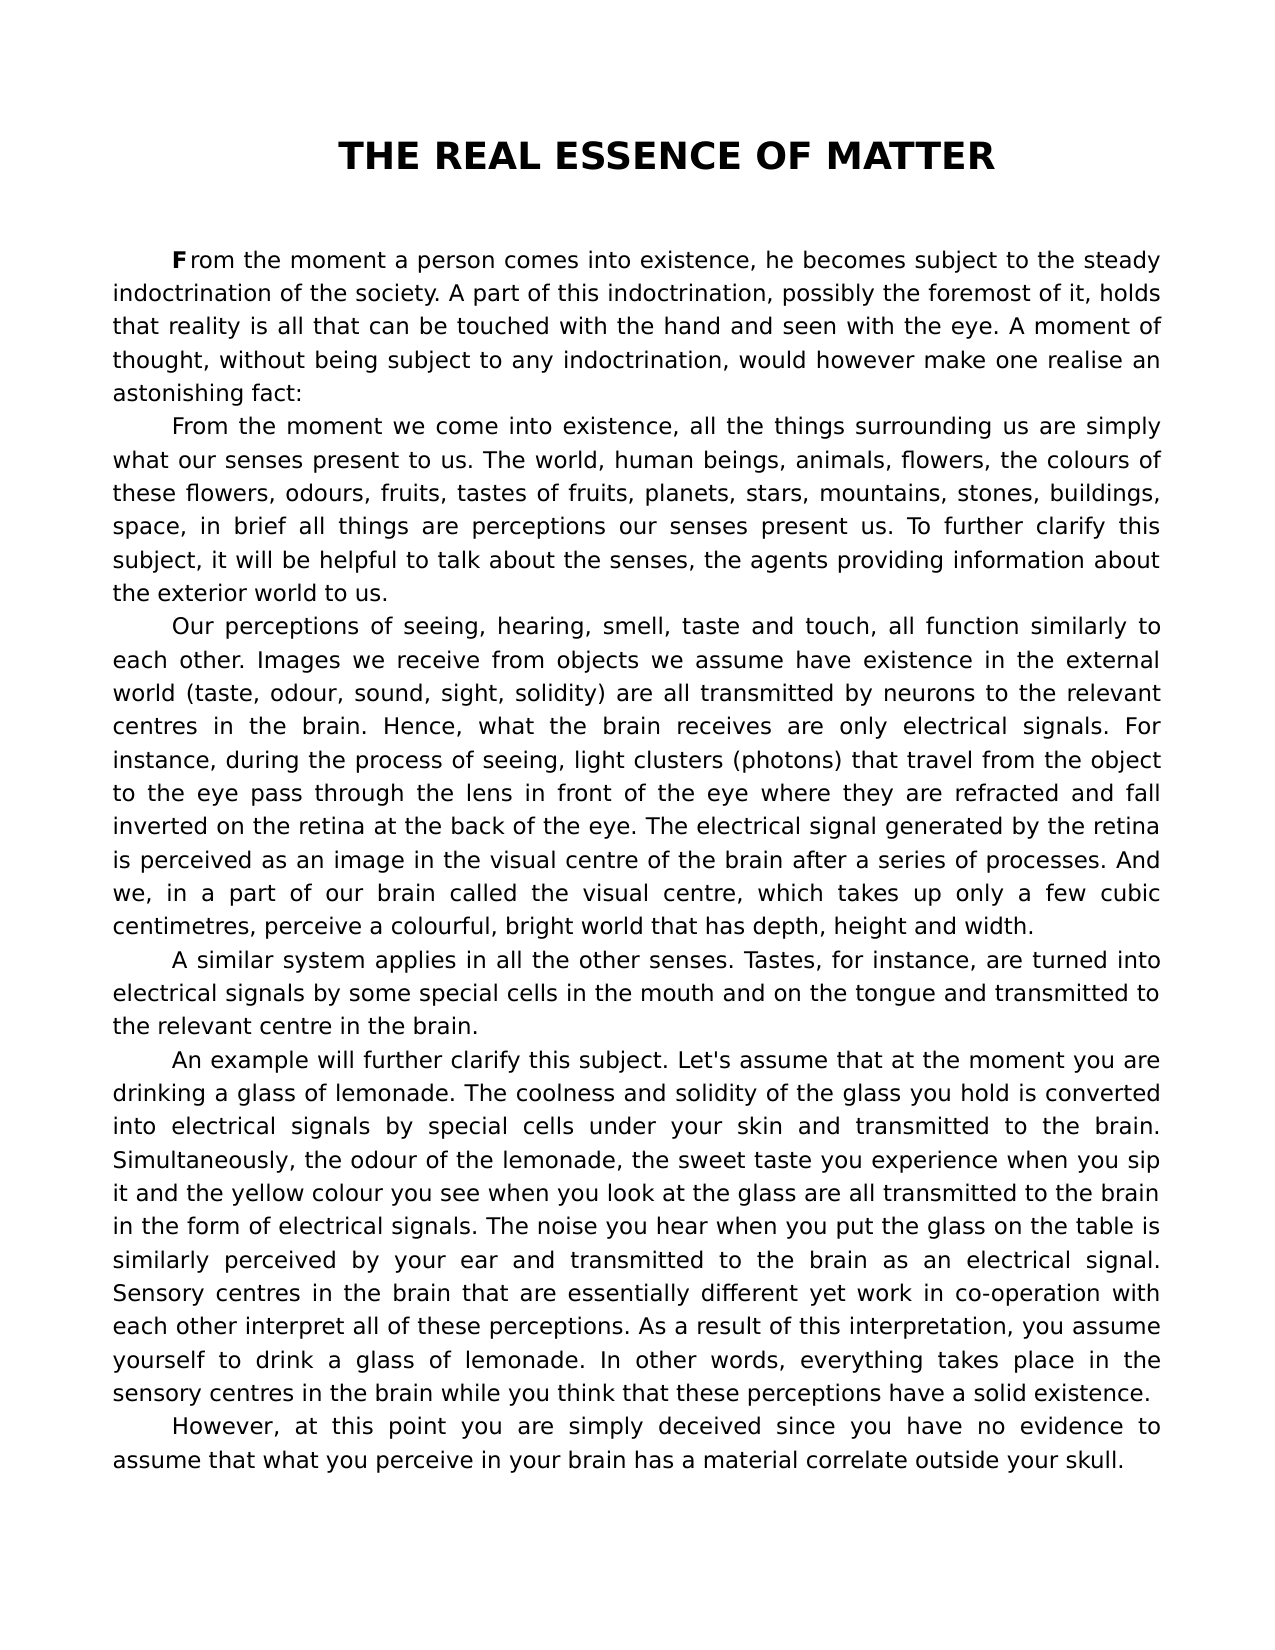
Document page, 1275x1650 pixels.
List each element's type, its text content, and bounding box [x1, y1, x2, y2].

text From the moment a person comes into existence, he becomes subject to the steady indoctrination of the society. A part of this indoctrination, possibly the foremost of it, holds that reality is all that can be touched with the hand and seen with the eye. A moment of thought, without being subject to any indoctrination, would however make one realise an astonishing fact: [112, 241, 1162, 408]
text From the moment we come into existence, all the things surrounding us are simply what our senses present to us. The world, human beings, animals, flowers, the colours of these flowers, odours, fruits, tastes of fruits, planets, stars, mountains, stones, buildings, space, in brief all things are perceptions our senses present us. To further clarify this subject, it will be helpful to talk about the senses, the agents providing information about the exterior world to us. [112, 408, 1162, 608]
text A similar system applies in all the other senses. Tastes, for instance, are turned into electrical signals by some special cells in the mouth and on the tongue and transmitted to the relevant centre in the brain. [112, 941, 1162, 1041]
text However, at this point you are simply deceived since you have no evidence to assume that what you perceive in your brain has a material correlate outside your skull. [112, 1408, 1162, 1475]
text THE REAL ESSENCE OF MATTER [112, 148, 1162, 175]
text An example will further clarify this subject. Let's assume that at the moment you are drinking a glass of lemonade. The coolness and solidity of the glass you hold is converted into electrical signals by special cells under your skin and transmitted to the brain. Simultaneously, the odour of the lemonade, the sweet taste you experience when you sip it and the yellow colour you see when you look at the glass are all transmitted to the brain in the form of electrical signals. The noise you hear when you put the glass on the table is similarly perceived by your ear and transmitted to the brain as an electrical signal. Sensory centres in the brain that are essentially different yet work in co-operation with each other interpret all of these perceptions. As a result of this interpretation, you assume yourself to drink a glass of lemonade. In other words, everything takes place in the sensory centres in the brain while you think that these perceptions have a solid existence. [112, 1041, 1162, 1408]
text Our perceptions of seeing, hearing, smell, taste and touch, all function similarly to each other. Images we receive from objects we assume have existence in the external world (taste, odour, sound, sight, solidity) are all transmitted by neurons to the relevant centres in the brain. Hence, what the brain receives are only electrical signals. For instance, during the process of seeing, light clusters (photons) that travel from the object to the eye pass through the lens in front of the eye where they are refracted and fall inverted on the retina at the back of the eye. The electrical signal generated by the retina is perceived as an image in the visual centre of the brain after a series of processes. And we, in a part of our brain called the visual centre, which takes up only a few cubic centimetres, perceive a colourful, bright world that has depth, height and width. [112, 608, 1162, 941]
